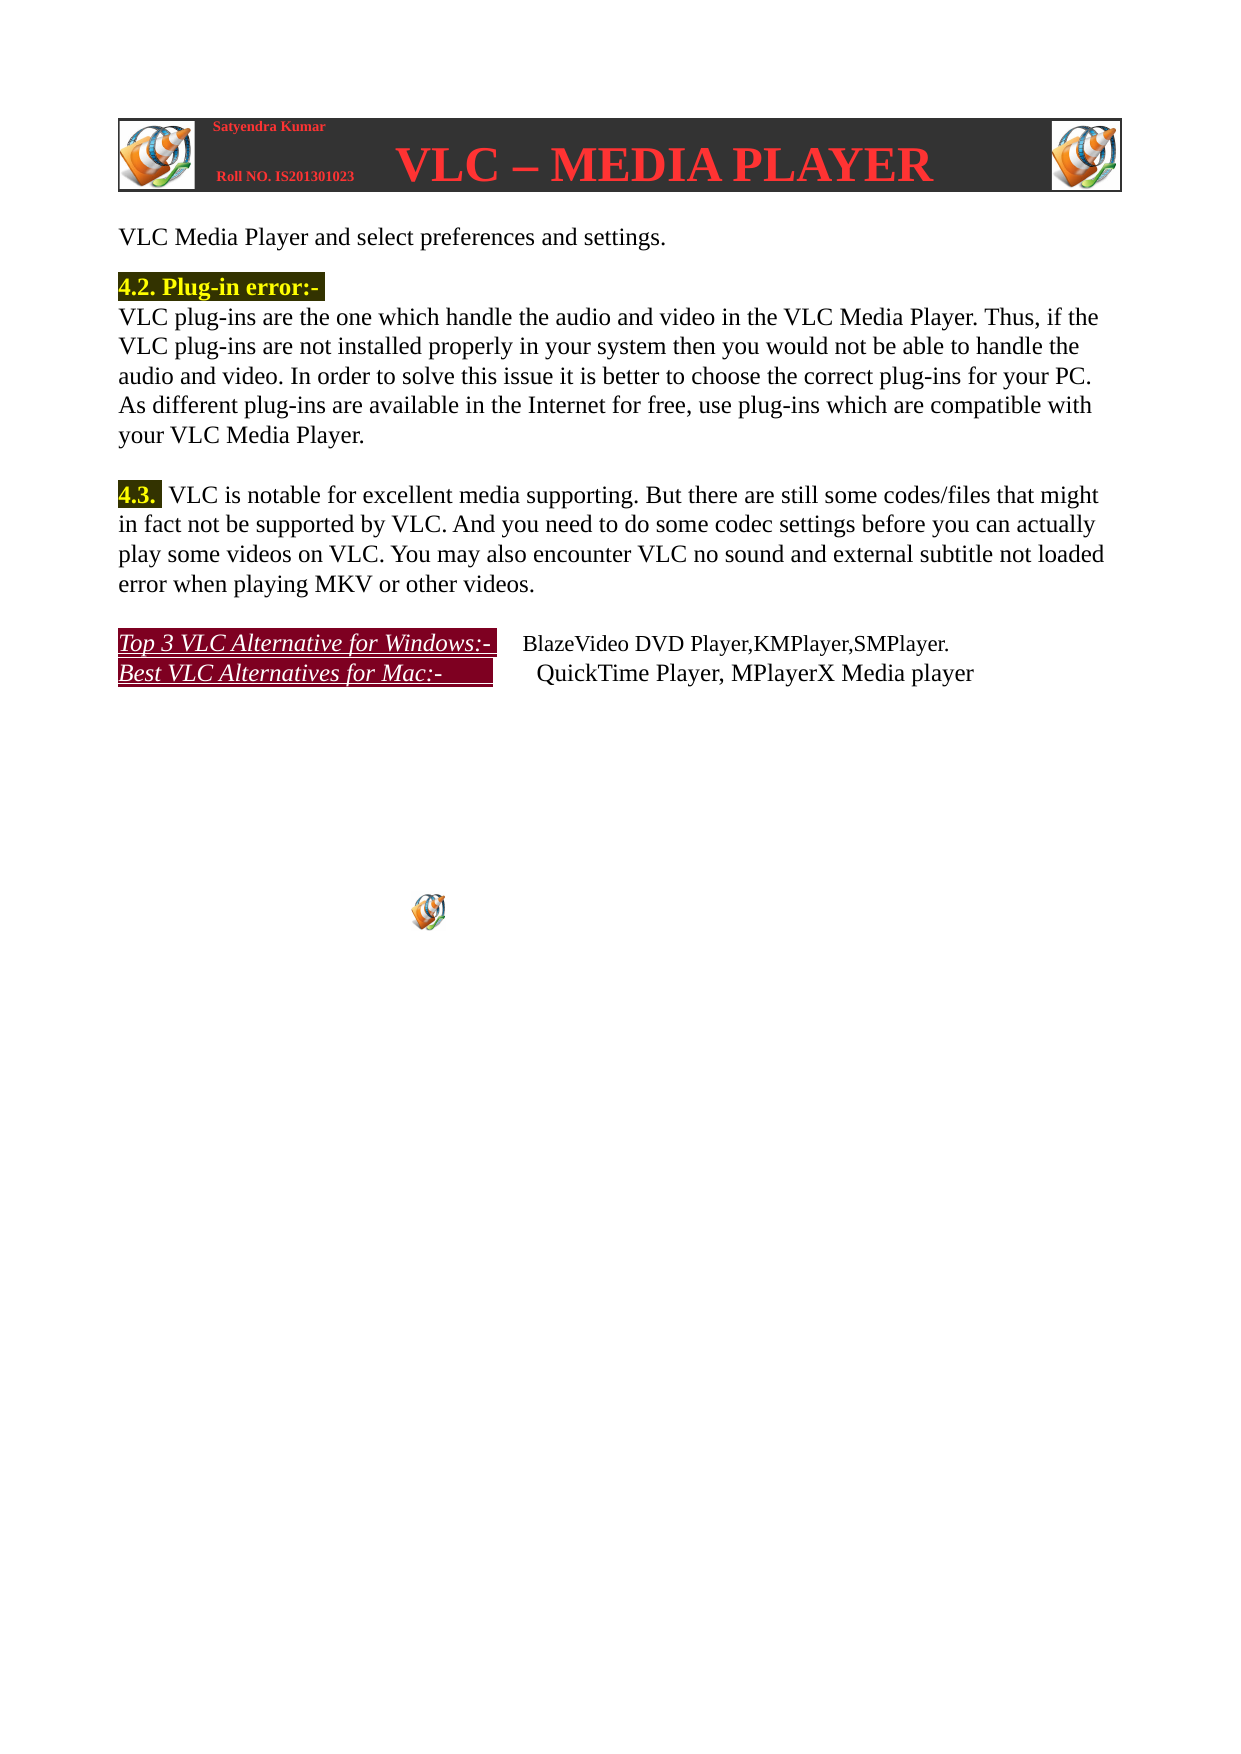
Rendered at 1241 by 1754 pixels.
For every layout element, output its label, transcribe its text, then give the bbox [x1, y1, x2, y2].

picture [119, 121, 195, 189]
picture [411, 891, 447, 931]
text VLC Media Player and select preferences and settings. [118, 222, 1122, 251]
text 4.3. VLC is notable for excellent media supporting. But there are still some codes/files that might in fact not be supported by VLC. And you need to do some codec settings before you can actually play some videos on VLC. You may also encounter VLC no sound and external subtitle not loaded error when playing MKV or other videos. [118, 479, 1122, 597]
text Best VLC Alternatives for Mac:- QuickTime Player, MPlayerX Media player [118, 657, 1122, 687]
text 4.2. Plug-in error:- [118, 271, 1122, 301]
text VLC plug-ins are the one which handle the audio and video in the VLC Media Player. Thus, if the VLC plug-ins are not installed properly in your system then you would not be able to handle the audio and video. In order to solve this issue it is better to choose the correct plug-ins for your PC. As different plug-ins are available in the Internet for free, use plug-ins which are compatible with your VLC Media Player. [118, 301, 1122, 449]
text Top 3 VLC Alternative for Windows:- BlazeVideo DVD Player,KMPlayer,SMPlayer. [118, 627, 1122, 657]
picture [1051, 121, 1120, 190]
